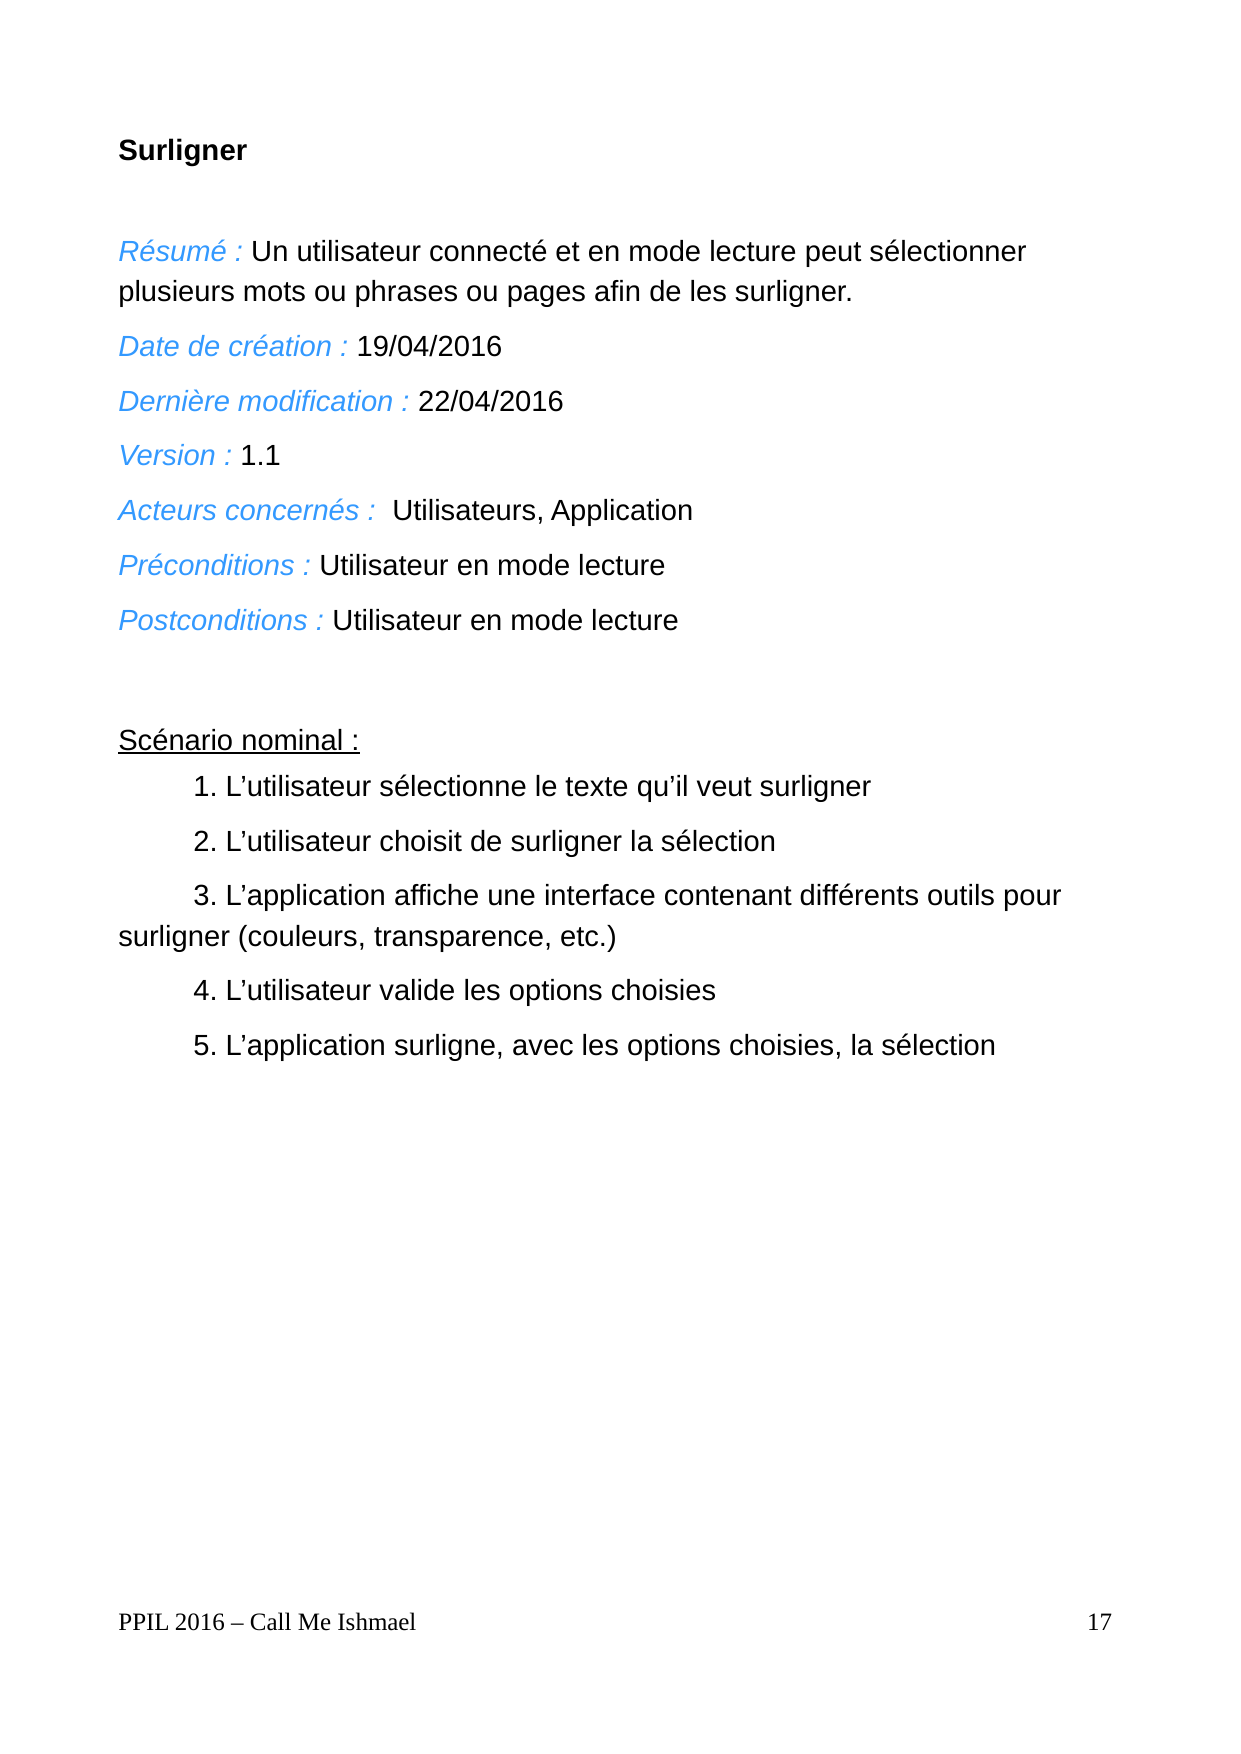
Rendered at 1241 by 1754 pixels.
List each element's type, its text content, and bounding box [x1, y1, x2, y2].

text Dernière modification : 22/04/2016 [118, 383, 1122, 417]
text Date de création : 19/04/2016 [118, 329, 1122, 362]
text Postconditions : Utilisateur en mode lecture [118, 603, 1122, 636]
text 5. L’application surligne, avec les options choisies, la sélection [118, 1028, 1122, 1062]
text Préconditions : Utilisateur en mode lecture [118, 548, 1122, 581]
text 3. L’application affiche une interface contenant différents outils pour surligner (couleurs, transparence, etc.) [118, 878, 1122, 952]
text 4. L’utilisateur valide les options choisies [118, 973, 1122, 1007]
subtitle Surligner [118, 133, 1122, 166]
text Résumé : Un utilisateur connecté et en mode lecture peut sélectionner plusieurs mots ou phrases ou pages afin de les surligner. [118, 234, 1122, 307]
text Acteurs concernés : Utilisateurs, Application [118, 493, 1122, 527]
text Version : 1.1 [118, 438, 1122, 472]
text 1. L’utilisateur sélectionne le texte qu’il veut surligner [118, 769, 1122, 802]
text 2. L’utilisateur choisit de surligner la sélection [118, 823, 1122, 857]
subtitle Scénario nominal : [118, 723, 1122, 756]
